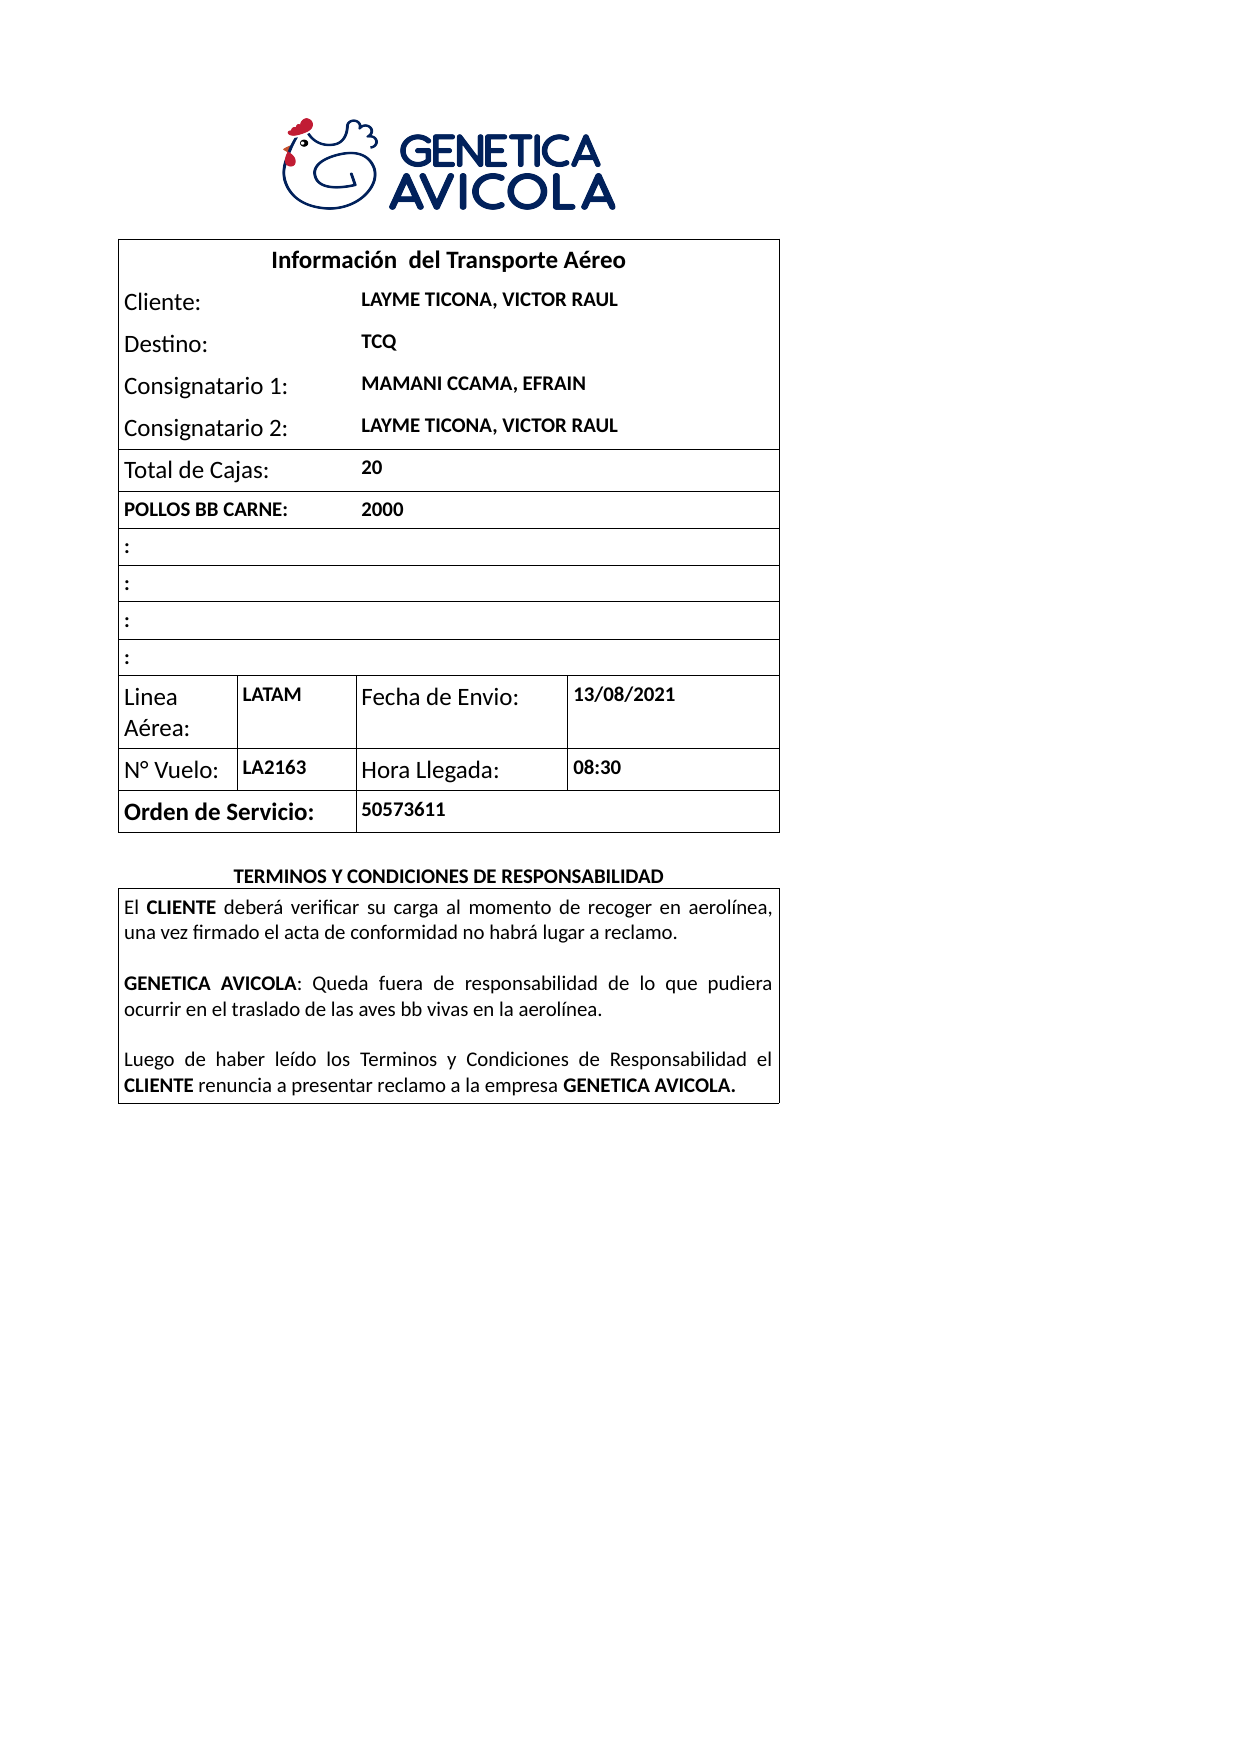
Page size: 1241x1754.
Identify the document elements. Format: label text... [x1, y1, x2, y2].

table_cell [356, 566, 779, 601]
table_cell Consignatario 2: [119, 406, 356, 448]
table_cell LATAM [238, 676, 356, 748]
picture [282, 118, 616, 210]
table_cell Fecha de Envio: [357, 676, 567, 748]
table_cell [356, 602, 779, 638]
table_cell [356, 640, 779, 675]
table_cell El CLIENTE deberá verificar su carga al momento de recoger en aerolínea, una vez firmado el acta de conformidad no habrá lugar a reclamo. GENETICA AVICOLA: Queda fuera de responsabilidad de lo que pudiera ocurrir en el traslado de las aves bb vivas en la aerolínea. Luego de haber leído los Terminos y Condiciones de Responsabilidad el CLIENTE renuncia a presentar reclamo a la empresa GENETICA AVICOLA. [119, 889, 779, 1103]
table_cell : [119, 529, 356, 564]
table_cell Hora Llegada: [357, 749, 567, 790]
table_cell 2000 [356, 492, 779, 527]
table_cell Cliente: [119, 281, 356, 322]
table_cell [356, 529, 779, 564]
table_cell : [119, 602, 356, 638]
table_cell Total de Cajas: [119, 450, 356, 491]
table_cell : [119, 640, 356, 675]
table_cell Destino: [119, 323, 356, 364]
table_cell : [119, 566, 356, 601]
table_cell LAYME TICONA, VICTOR RAUL [356, 281, 779, 322]
table_cell TCQ [356, 323, 779, 364]
table_cell 50573611 [357, 791, 779, 832]
table_cell Orden de Servicio: [119, 791, 356, 832]
table_cell 08:30 [568, 749, 779, 790]
table_cell N° Vuelo: [119, 749, 237, 790]
table_cell 13/08/2021 [568, 676, 779, 748]
table_cell Linea Aérea: [119, 676, 237, 748]
table_cell 20 [356, 450, 779, 491]
table_cell LA2163 [238, 749, 356, 790]
table_cell Consignatario 1: [119, 365, 356, 406]
table_cell LAYME TICONA, VICTOR RAUL [356, 406, 779, 448]
table_header Información del Transporte Aéreo [119, 240, 779, 281]
table_cell TERMINOS Y CONDICIONES DE RESPONSABILIDAD [118, 833, 779, 888]
table_cell MAMANI CCAMA, EFRAIN [356, 365, 779, 406]
table_cell POLLOS BB CARNE: [119, 492, 356, 527]
